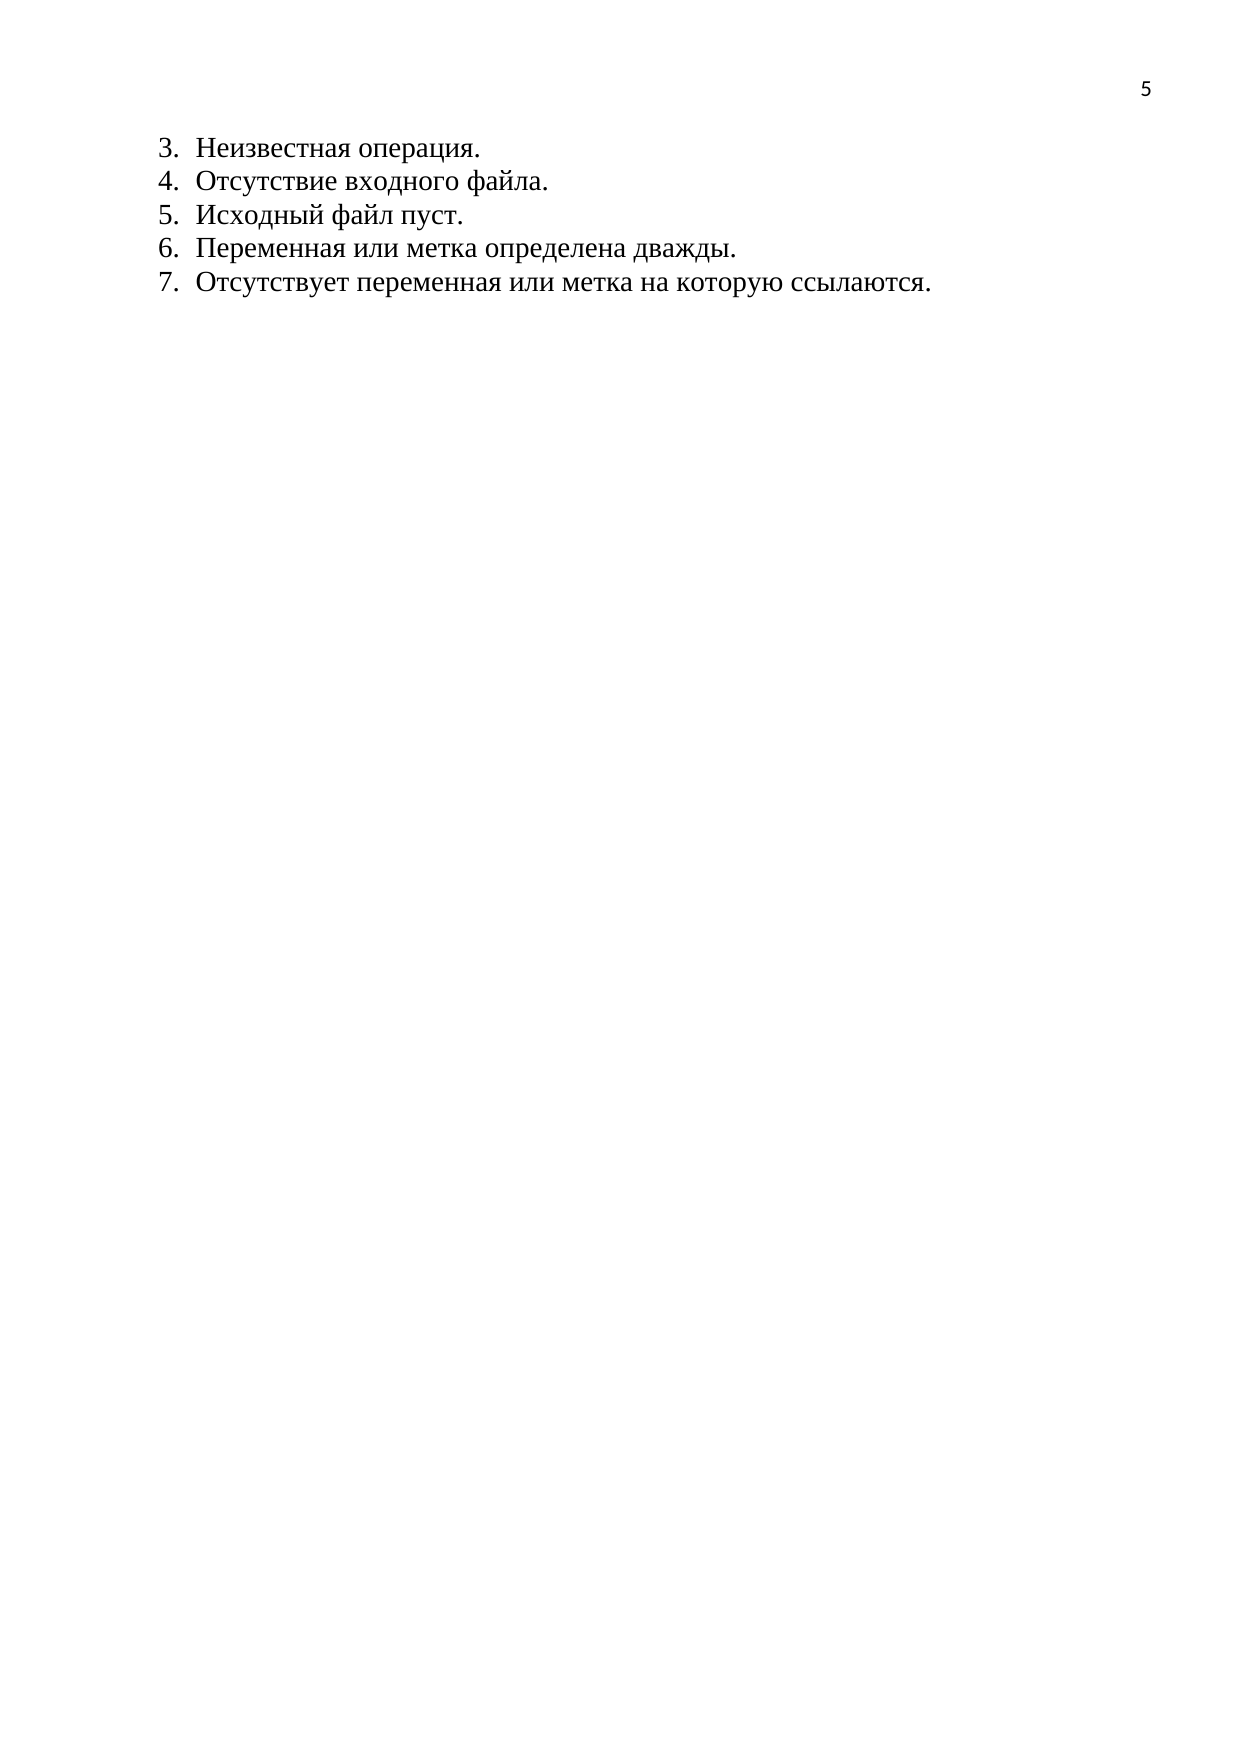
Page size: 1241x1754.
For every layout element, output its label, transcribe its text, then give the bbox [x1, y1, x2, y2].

list Исходный файл пуст. [158, 197, 1152, 230]
list Отсутствует переменная или метка на которую ссылаются. [158, 264, 1152, 297]
list Отсутствие входного файла. [158, 163, 1152, 197]
list Переменная или метка определена дважды. [158, 230, 1152, 264]
list Неизвестная операция. [158, 130, 1152, 163]
